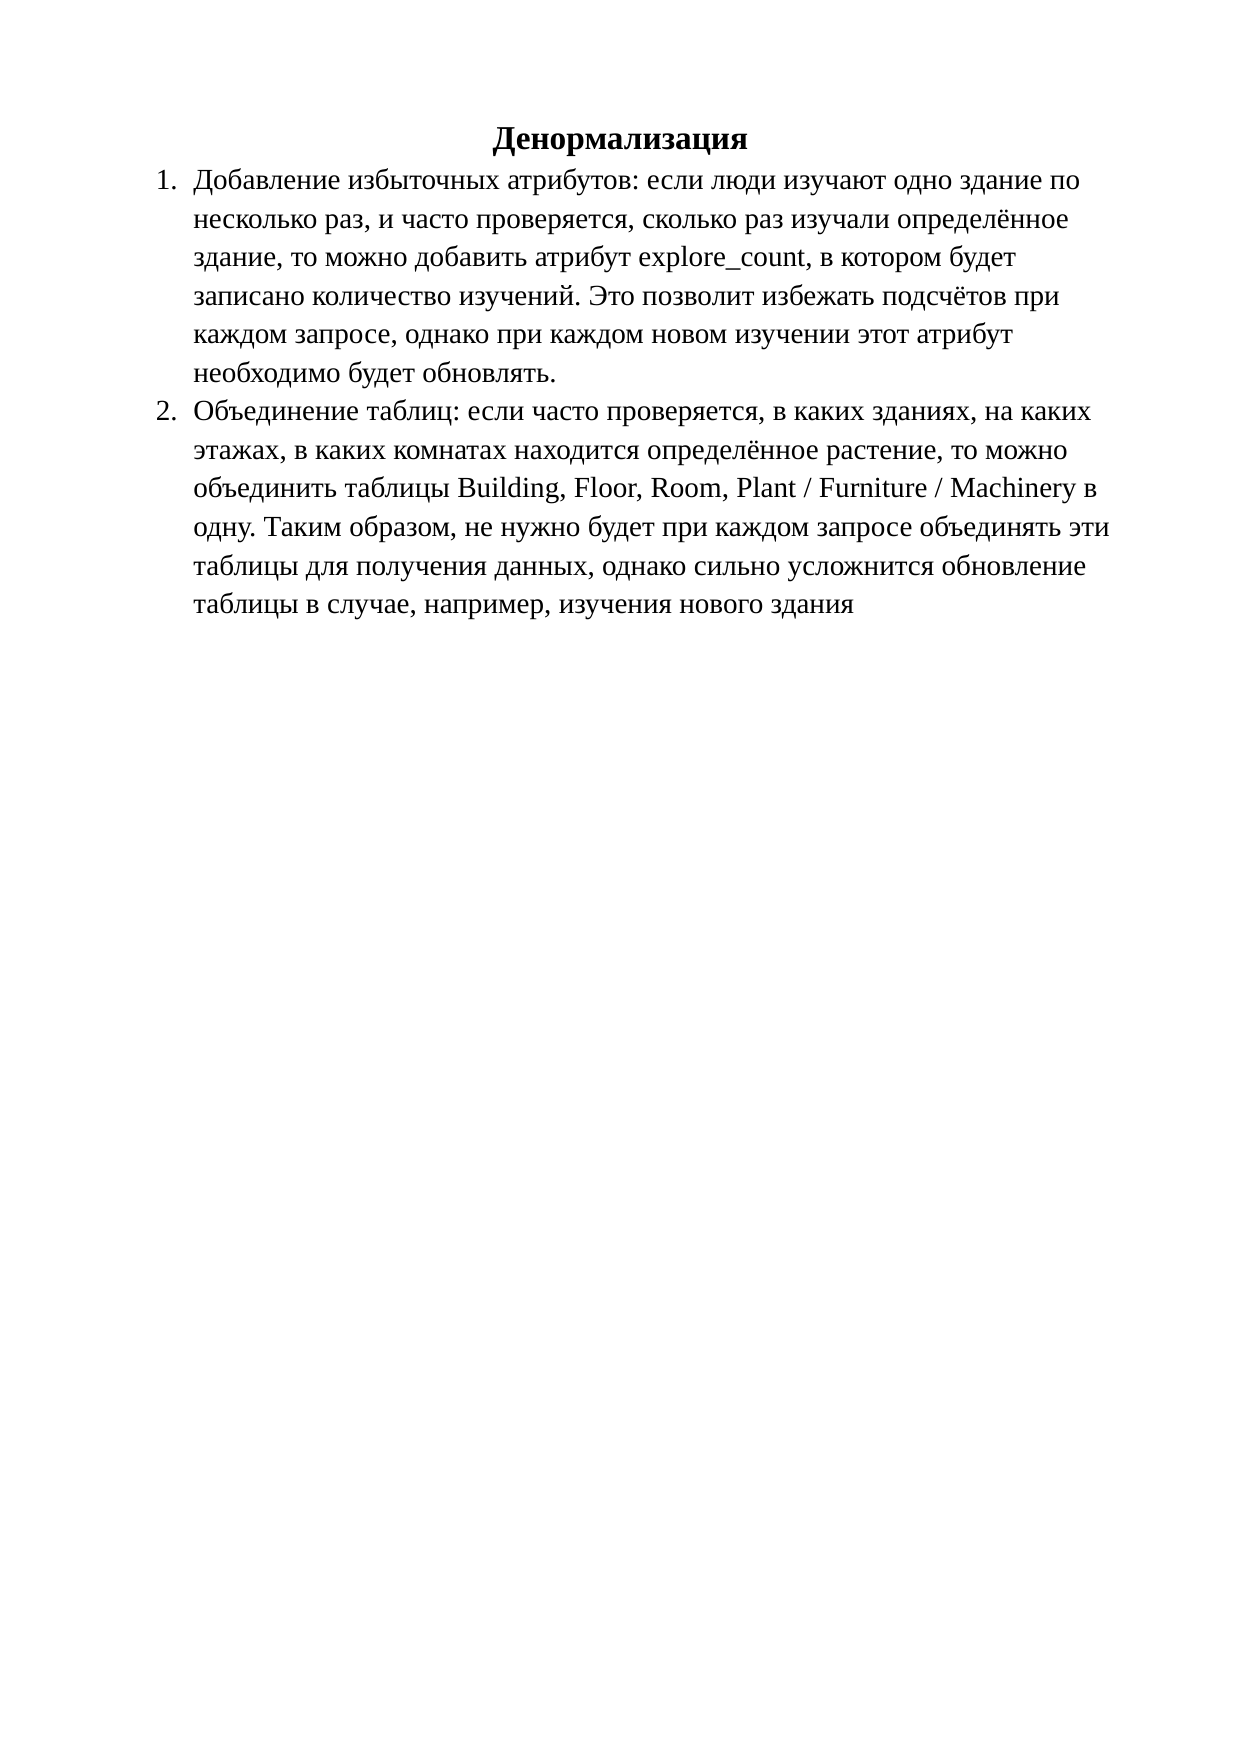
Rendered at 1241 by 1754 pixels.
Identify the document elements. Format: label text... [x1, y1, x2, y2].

text Денормализация [118, 118, 1122, 156]
list Добавление избыточных атрибутов: если люди изучают одно здание по несколько раз, и часто проверяется, сколько раз изучали определённое здание, то можно добавить атрибут explore_count, в котором будет записано количество изучений. Это позволит избежать подсчётов при каждом запросе, однако при каждом новом изучении этот атрибут необходимо будет обновлять. [156, 162, 1122, 388]
list Объединение таблиц: если часто проверяется, в каких зданиях, на каких этажах, в каких комнатах находится определённое растение, то можно объединить таблицы Building, Floor, Room, Plant / Furniture / Machinery в одну. Таким образом, не нужно будет при каждом запросе объединять эти таблицы для получения данных, однако сильно усложнится обновление таблицы в случае, например, изучения нового здания [156, 393, 1122, 620]
